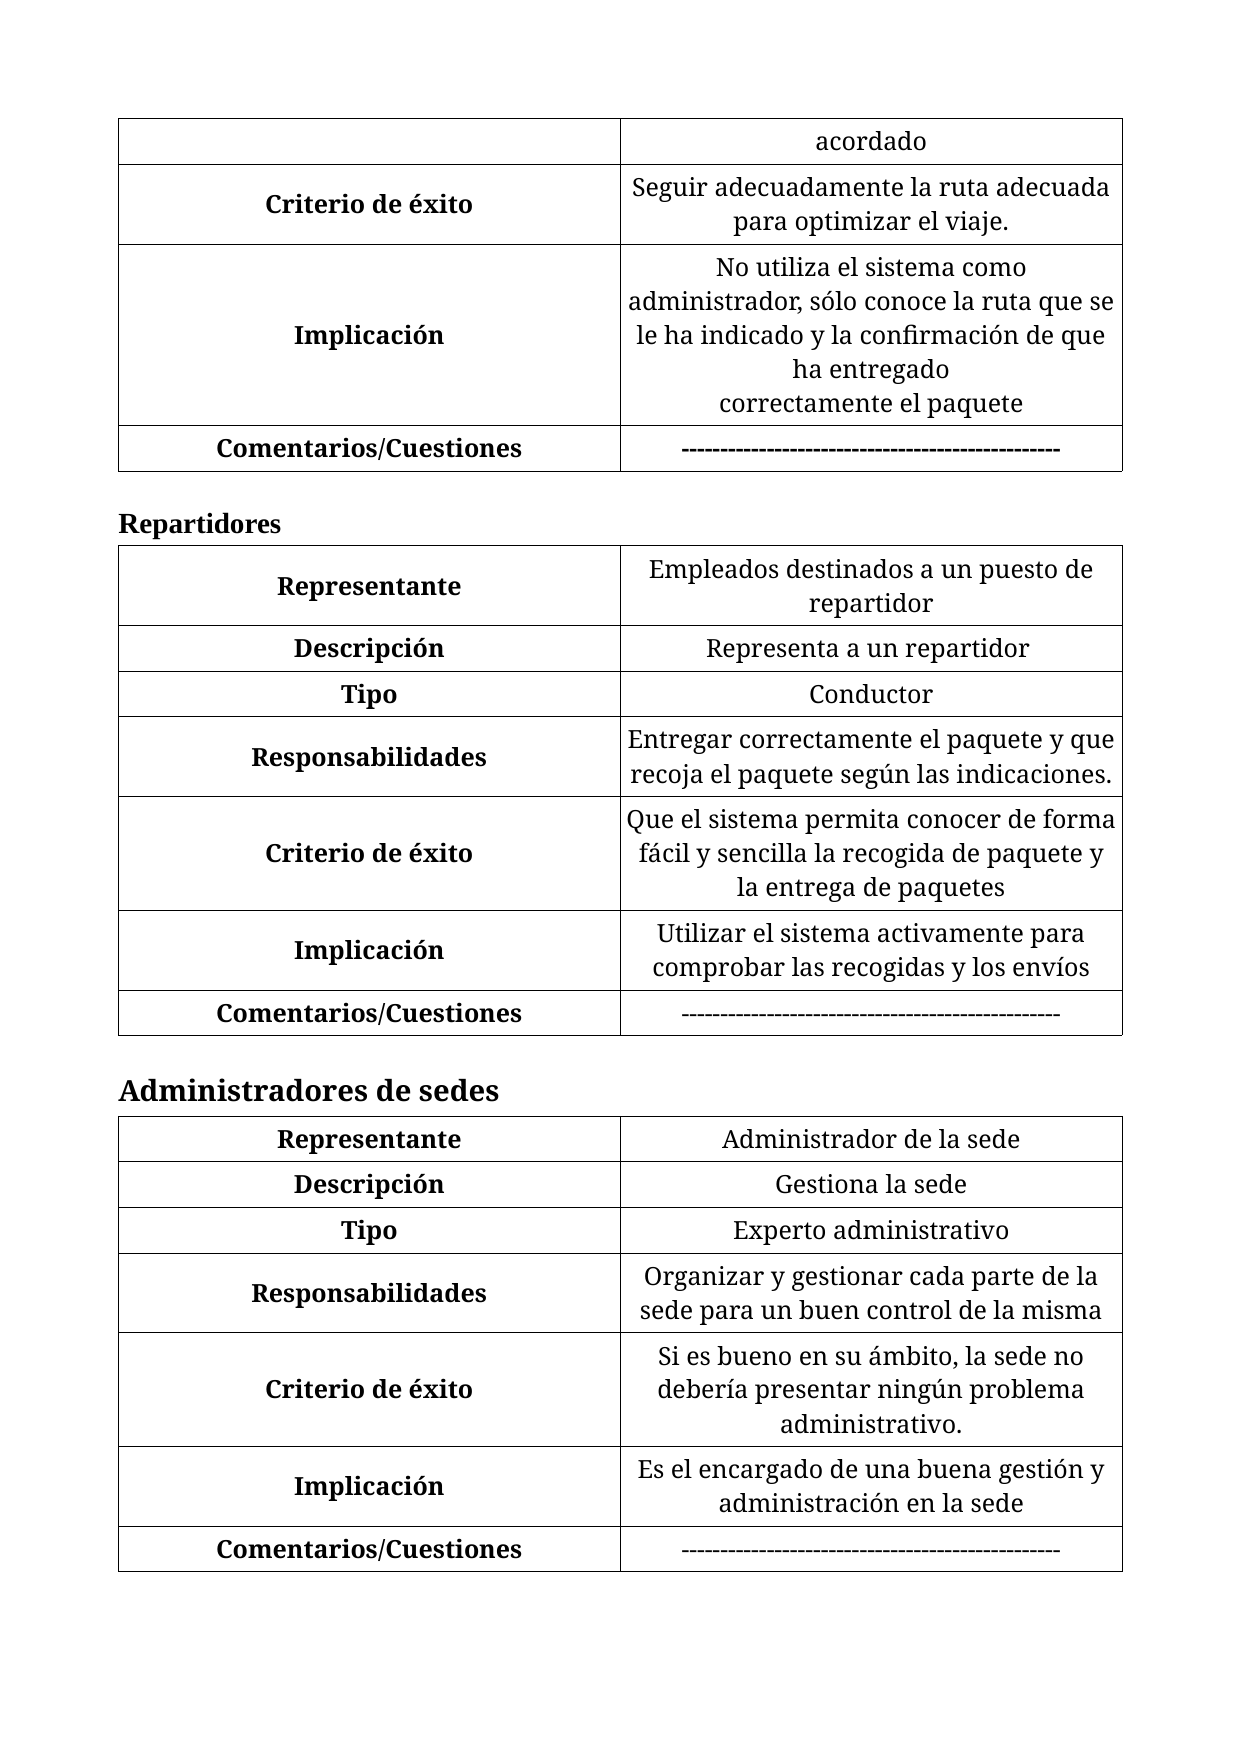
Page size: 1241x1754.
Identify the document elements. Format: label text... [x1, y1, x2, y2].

table_cell Conductor [621, 672, 1122, 716]
table_cell ------------------------------------------------- [621, 991, 1122, 1035]
table_cell Seguir adecuadamente la ruta adecuada para optimizar el viaje. [621, 165, 1122, 243]
table_header Empleados destinados a un puesto de repartidor [621, 546, 1122, 625]
table_cell Experto administrativo [621, 1208, 1122, 1253]
table_cell Entregar correctamente el paquete y que recoja el paquete según las indicaciones. [621, 717, 1122, 796]
table_cell Comentarios/Cuestiones [119, 991, 620, 1035]
text Administradores de sedes [118, 1070, 1122, 1110]
table_cell Criterio de éxito [119, 165, 620, 243]
table_cell Utilizar el sistema activamente para comprobar las recogidas y los envíos [621, 911, 1122, 989]
table_cell Es el encargado de una buena gestión y administración en la sede [621, 1447, 1122, 1526]
table_header Representante [119, 1117, 620, 1161]
table_cell Implicación [119, 911, 620, 989]
table_cell Responsabilidades [119, 1254, 620, 1332]
table_header Representante [119, 546, 620, 625]
table_cell Comentarios/Cuestiones [119, 426, 620, 471]
table_cell Responsabilidades [119, 717, 620, 796]
table_cell Criterio de éxito [119, 1333, 620, 1446]
table_cell Que el sistema permita conocer de forma fácil y sencilla la recogida de paquete y la entrega de paquetes [621, 797, 1122, 910]
table_cell Gestiona la sede [621, 1162, 1122, 1207]
table_cell Representa a un repartidor [621, 626, 1122, 671]
table_cell No utiliza el sistema como administrador, sólo conoce la ruta que se le ha indicado y la confirmación de que ha entregado correctamente el paquete [621, 245, 1122, 425]
text Repartidores [118, 506, 1122, 539]
table_cell Descripción [119, 626, 620, 671]
table_cell Si es bueno en su ámbito, la sede no debería presentar ningún problema administrativo. [621, 1333, 1122, 1446]
table_cell Descripción [119, 1162, 620, 1207]
table_cell [119, 119, 620, 164]
table_cell Criterio de éxito [119, 797, 620, 910]
table_header Administrador de la sede [621, 1117, 1122, 1161]
table_cell Tipo [119, 672, 620, 716]
table_cell Implicación [119, 245, 620, 425]
table_cell acordado [621, 119, 1122, 164]
table_cell Implicación [119, 1447, 620, 1526]
table_cell Organizar y gestionar cada parte de la sede para un buen control de la misma [621, 1254, 1122, 1332]
table_cell ------------------------------------------------- [621, 426, 1122, 471]
table_cell Comentarios/Cuestiones [119, 1527, 620, 1571]
table_cell Tipo [119, 1208, 620, 1253]
table_cell ------------------------------------------------- [621, 1527, 1122, 1571]
